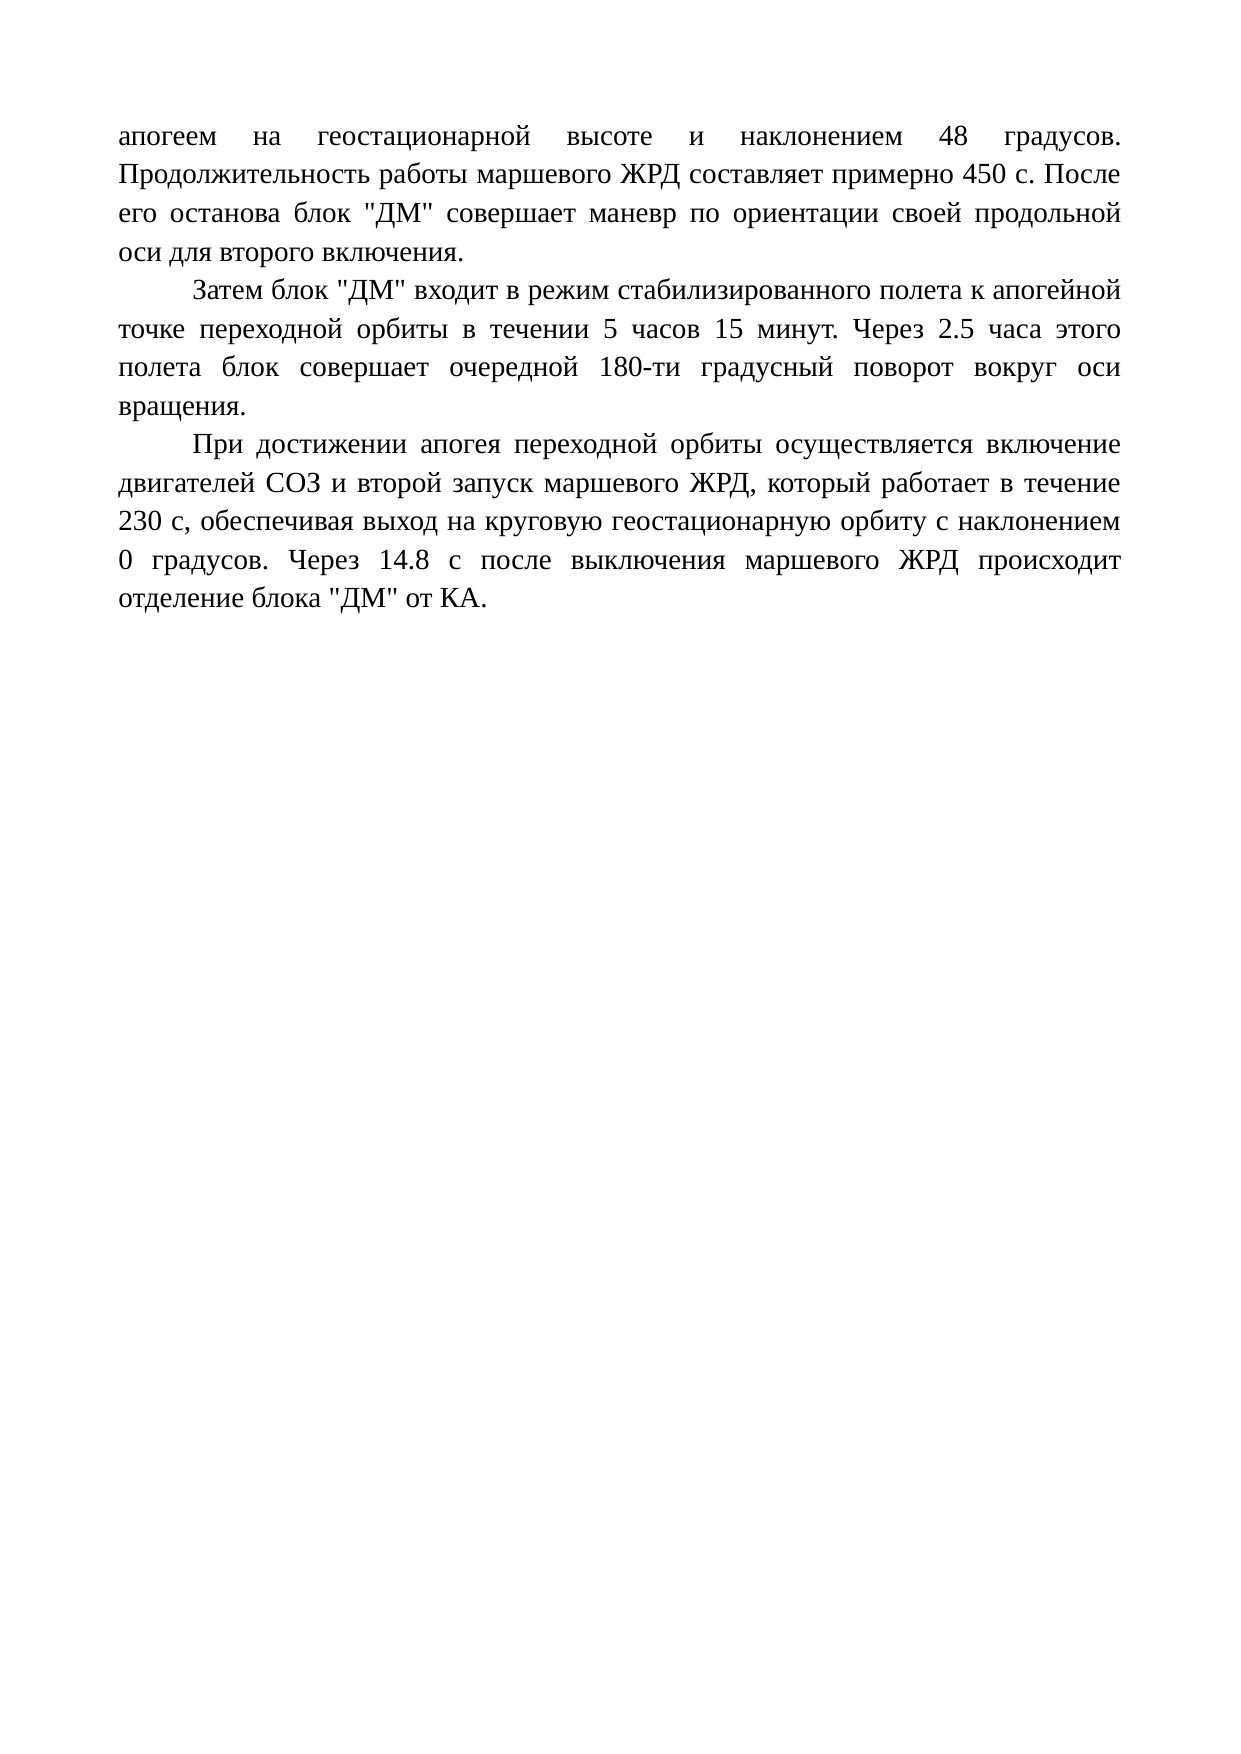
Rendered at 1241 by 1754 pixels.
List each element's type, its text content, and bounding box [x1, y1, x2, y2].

text При достижении апогея переходной орбиты осуществляется включение двигателей СОЗ и второй запуск маршевого ЖРД, который работает в течение 230 с, обеспечивая выход на круговую геостационарную орбиту с наклонением 0 градусов. Через 14.8 с после выключения маршевого ЖРД происходит отделение блока "ДМ" от КА. [118, 426, 1122, 614]
text апогеем на геостационарной высоте и наклонением 48 градусов. Продолжительность работы маршевого ЖРД составляет примерно 450 с. После его останова блок "ДМ" совершает маневр по ориентации своей продольной оси для второго включения. [118, 118, 1122, 267]
text Затем блок "ДМ" входит в режим стабилизированного полета к апогейной точке переходной орбиты в течении 5 часов 15 минут. Через 2.5 часа этого полета блок совершает очередной 180-ти градусный поворот вокруг оси вращения. [118, 272, 1122, 421]
